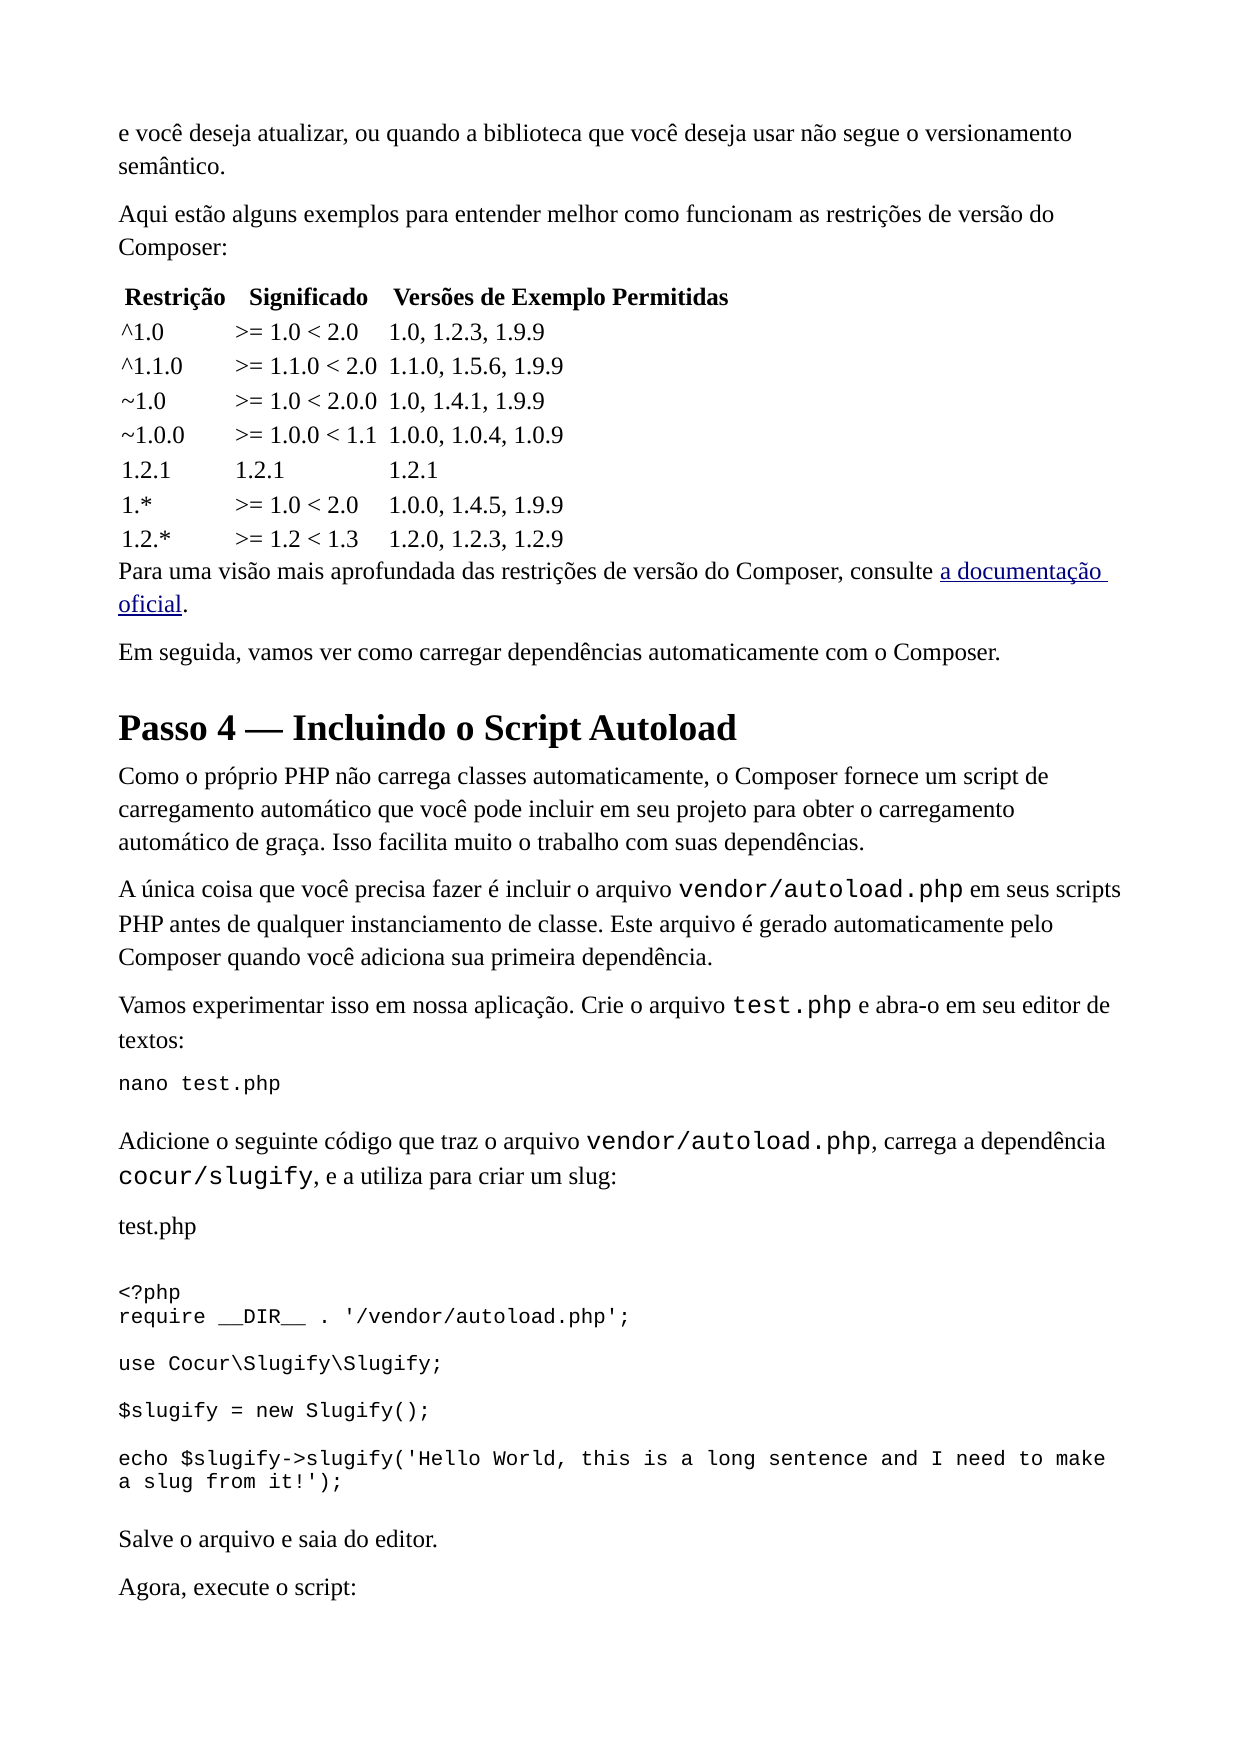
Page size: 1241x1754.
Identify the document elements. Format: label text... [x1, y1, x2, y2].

table_cell >= 1.0 < 2.0 [232, 487, 385, 521]
table_cell 1.1.0, 1.5.6, 1.9.9 [385, 349, 736, 383]
table_cell 1.2.* [118, 521, 232, 556]
table_cell ^1.0 [118, 314, 232, 348]
table_cell >= 1.2 < 1.3 [232, 521, 385, 556]
text use Cocur\Slugify\Slugify; [118, 1353, 1122, 1377]
table_cell ^1.1.0 [118, 349, 232, 383]
table_cell 1.0, 1.4.1, 1.9.9 [385, 383, 736, 418]
table_cell 1.* [118, 487, 232, 521]
text $slugify = new Slugify(); [118, 1401, 1122, 1424]
table_cell 1.2.1 [118, 452, 232, 487]
text Para uma visão mais aprofundada das restrições de versão do Composer, consulte a documentação oficial. [118, 556, 1122, 618]
text Agora, execute o script: [118, 1572, 1122, 1601]
text e você deseja atualizar, ou quando a biblioteca que você deseja usar não segue o versionamento semântico. [118, 118, 1122, 180]
text Adicione o seguinte código que traz o arquivo vendor/autoload.php, carrega a dependência cocur/slugify, e a utiliza para criar um slug: [118, 1126, 1122, 1192]
table_cell >= 1.0 < 2.0.0 [232, 383, 385, 418]
table_cell >= 1.1.0 < 2.0 [232, 349, 385, 383]
table_cell ~1.0 [118, 383, 232, 418]
table_cell >= 1.0.0 < 1.1 [232, 418, 385, 452]
table_header Restrição [118, 279, 232, 314]
text <?php [118, 1282, 1122, 1306]
table_header Versões de Exemplo Permitidas [385, 279, 736, 314]
table_cell 1.0.0, 1.4.5, 1.9.9 [385, 487, 736, 521]
table_cell 1.2.1 [385, 452, 736, 487]
table_cell >= 1.0 < 2.0 [232, 314, 385, 348]
table_cell 1.0, 1.2.3, 1.9.9 [385, 314, 736, 348]
text Em seguida, vamos ver como carregar dependências automaticamente com o Composer. [118, 637, 1122, 665]
text echo $slugify->slugify('Hello World, this is a long sentence and I need to make a slug from it!'); [118, 1448, 1122, 1495]
text Aqui estão alguns exemplos para entender melhor como funcionam as restrições de versão do Composer: [118, 199, 1122, 261]
text Vamos experimentar isso em nossa aplicação. Crie o arquivo test.php e abra-o em seu editor de textos: [118, 990, 1122, 1054]
text nano test.php [118, 1073, 1122, 1096]
text Salve o arquivo e saia do editor. [118, 1524, 1122, 1553]
table_cell 1.2.1 [232, 452, 385, 487]
table_cell ~1.0.0 [118, 418, 232, 452]
text test.php [118, 1211, 1122, 1240]
table_cell 1.0.0, 1.0.4, 1.0.9 [385, 418, 736, 452]
subtitle Passo 4 — Incluindo o Script Autoload [118, 705, 1122, 748]
table_header Significado [232, 279, 385, 314]
table_cell 1.2.0, 1.2.3, 1.2.9 [385, 521, 736, 556]
text require __DIR__ . '/vendor/autoload.php'; [118, 1306, 1122, 1329]
text A única coisa que você precisa fazer é incluir o arquivo vendor/autoload.php em seus scripts PHP antes de qualquer instanciamento de classe. Este arquivo é gerado automaticamente pelo Composer quando você adiciona sua primeira dependência. [118, 874, 1122, 971]
text Como o próprio PHP não carrega classes automaticamente, o Composer fornece um script de carregamento automático que você pode incluir em seu projeto para obter o carregamento automático de graça. Isso facilita muito o trabalho com suas dependências. [118, 761, 1122, 856]
